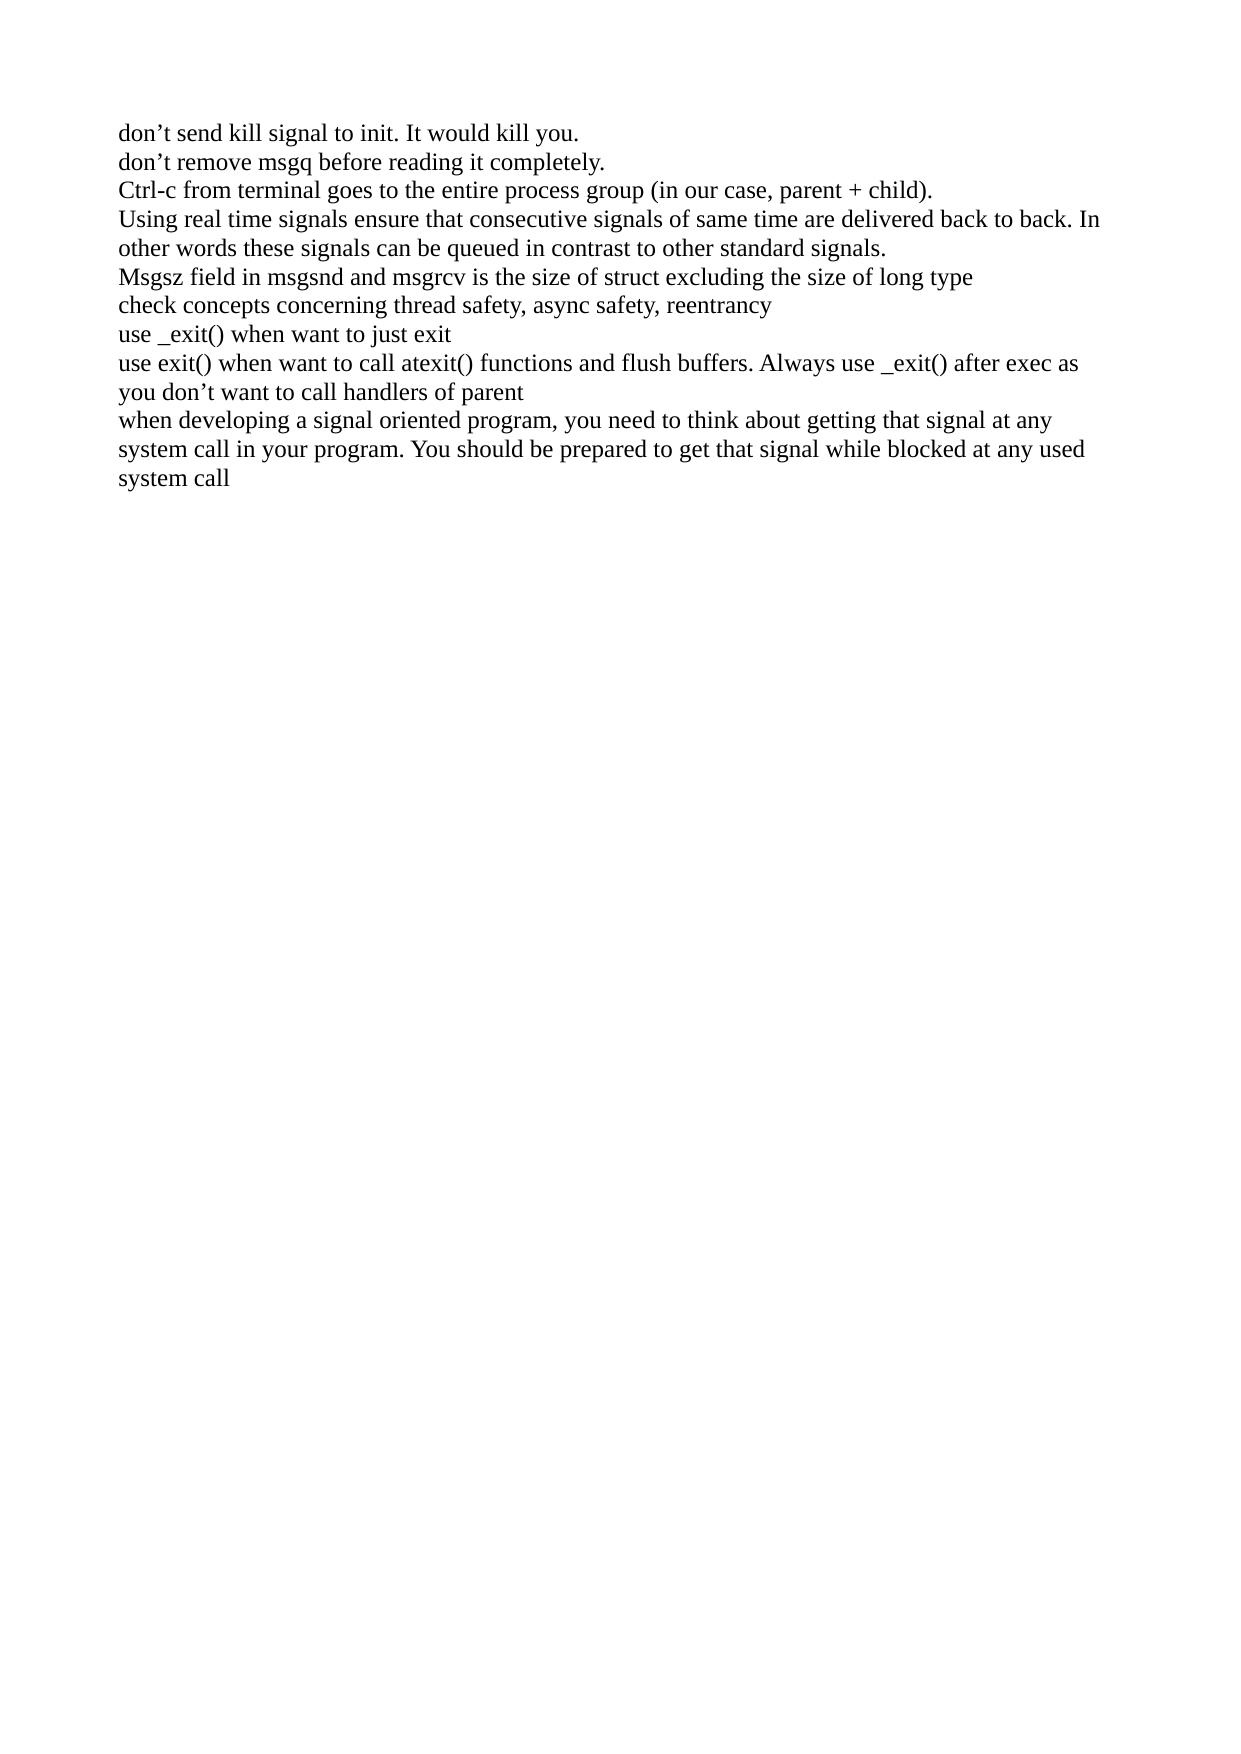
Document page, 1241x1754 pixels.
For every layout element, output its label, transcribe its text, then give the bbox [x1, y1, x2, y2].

text use exit() when want to call atexit() functions and flush buffers. Always use _exit() after exec as you don’t want to call handlers of parent [118, 348, 1122, 406]
text Msgsz field in msgsnd and msgrcv is the size of struct excluding the size of long type [118, 262, 1122, 291]
text Ctrl-c from terminal goes to the entire process group (in our case, parent + child). [118, 176, 1122, 204]
text don’t remove msgq before reading it completely. [118, 147, 1122, 176]
text use _exit() when want to just exit [118, 319, 1122, 348]
text Using real time signals ensure that consecutive signals of same time are delivered back to back. In other words these signals can be queued in contrast to other standard signals. [118, 204, 1122, 262]
text when developing a signal oriented program, you need to think about getting that signal at any system call in your program. You should be prepared to get that signal while blocked at any used system call [118, 406, 1122, 492]
text don’t send kill signal to init. It would kill you. [118, 118, 1122, 147]
text check concepts concerning thread safety, async safety, reentrancy [118, 291, 1122, 319]
